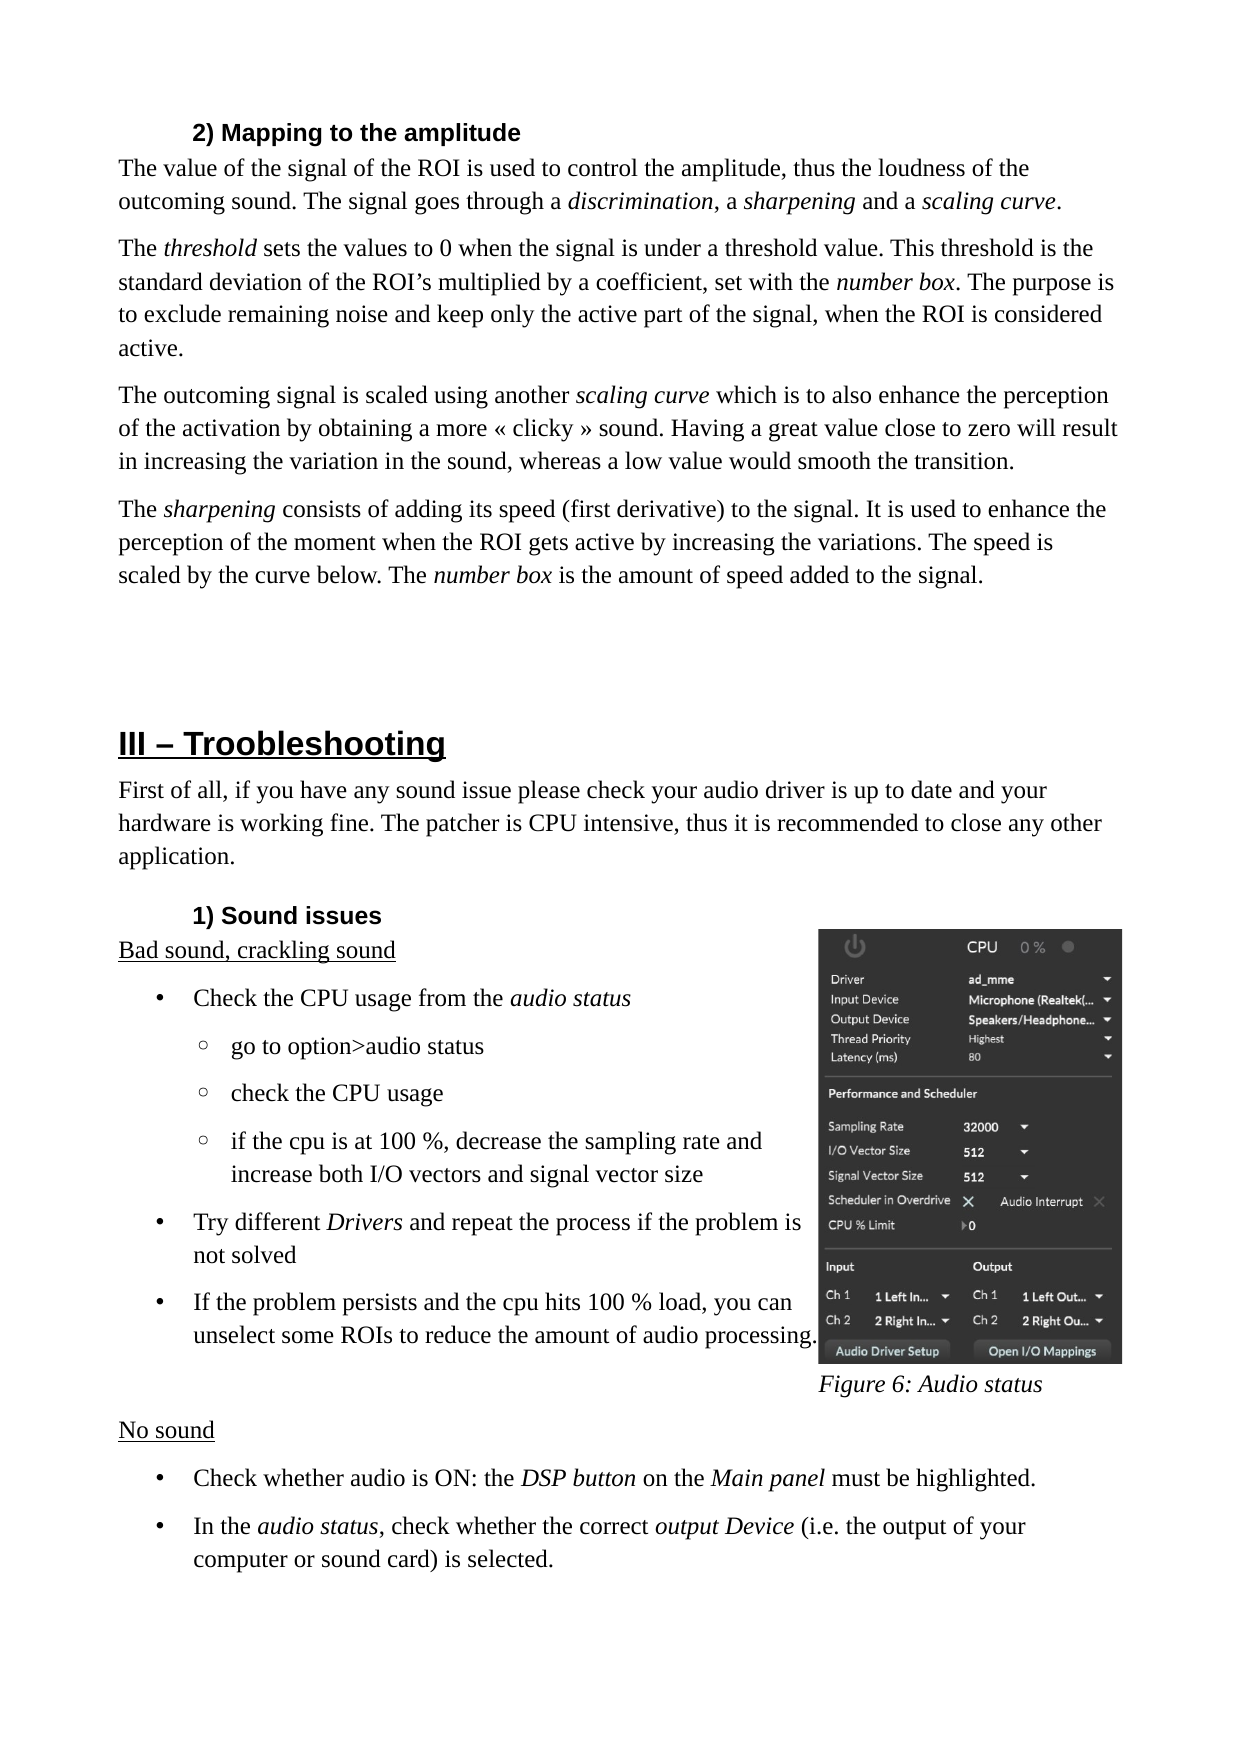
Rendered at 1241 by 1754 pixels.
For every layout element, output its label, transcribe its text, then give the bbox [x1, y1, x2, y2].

picture [818, 929, 1123, 1364]
subtitle 2) Mapping to the amplitude [118, 118, 1122, 147]
text The threshold sets the values to 0 when the signal is under a threshold value. This threshold is the standard deviation of the ROI’s multiplied by a coefficient, set with the number box. The purpose is to exclude remaining noise and keep only the active part of the signal, when the ROI is considered active. [118, 233, 1122, 361]
list check the CPU usage [193, 1078, 818, 1107]
list go to option>audio status [193, 1031, 818, 1059]
list if the cpu is at 100 %, decrease the sampling rate and increase both I/O vectors and signal vector size [193, 1126, 818, 1188]
subtitle III – Troobleshooting [118, 723, 1122, 762]
text Bad sound, crackling sound [118, 936, 818, 964]
list If the problem persists and the cpu hits 100 % load, you can unselect some ROIs to reduce the amount of audio processing. [156, 1287, 818, 1349]
text The outcoming signal is scaled using another scaling curve which is to also enhance the perception of the activation by obtaining a more « clicky » sound. Having a great value close to zero will result in increasing the variation in the sound, whereas a low value would smooth the transition. [118, 380, 1122, 475]
text The value of the signal of the ROI is used to control the amplitude, thus the loudness of the outcoming sound. The signal goes through a discrimination, a sharpening and a scaling curve. [118, 153, 1122, 215]
text No sound [118, 1416, 1122, 1444]
text First of all, if you have any sound issue please check your audio driver is up to date and your hardware is working fine. The patcher is CPU intensive, thus it is recommended to close any other application. [118, 775, 1122, 869]
list Check the CPU usage from the audio status [156, 983, 818, 1012]
list Try different Drivers and repeat the process if the problem is not solved [156, 1207, 818, 1268]
text The sharpening consists of adding its speed (first derivative) to the signal. It is used to enhance the perception of the moment when the ROI gets active by increasing the variations. The speed is scaled by the curve below. The number box is the amount of speed added to the signal. [118, 494, 1122, 589]
text Figure 6: Audio status [818, 1364, 1122, 1398]
list Check whether audio is ON: the DSP button on the Main panel must be highlighted. [156, 1463, 1122, 1492]
list In the audio status, check whether the correct output Device (i.e. the output of your computer or sound card) is selected. [156, 1511, 1122, 1572]
subtitle 1) Sound issues [118, 901, 1122, 929]
